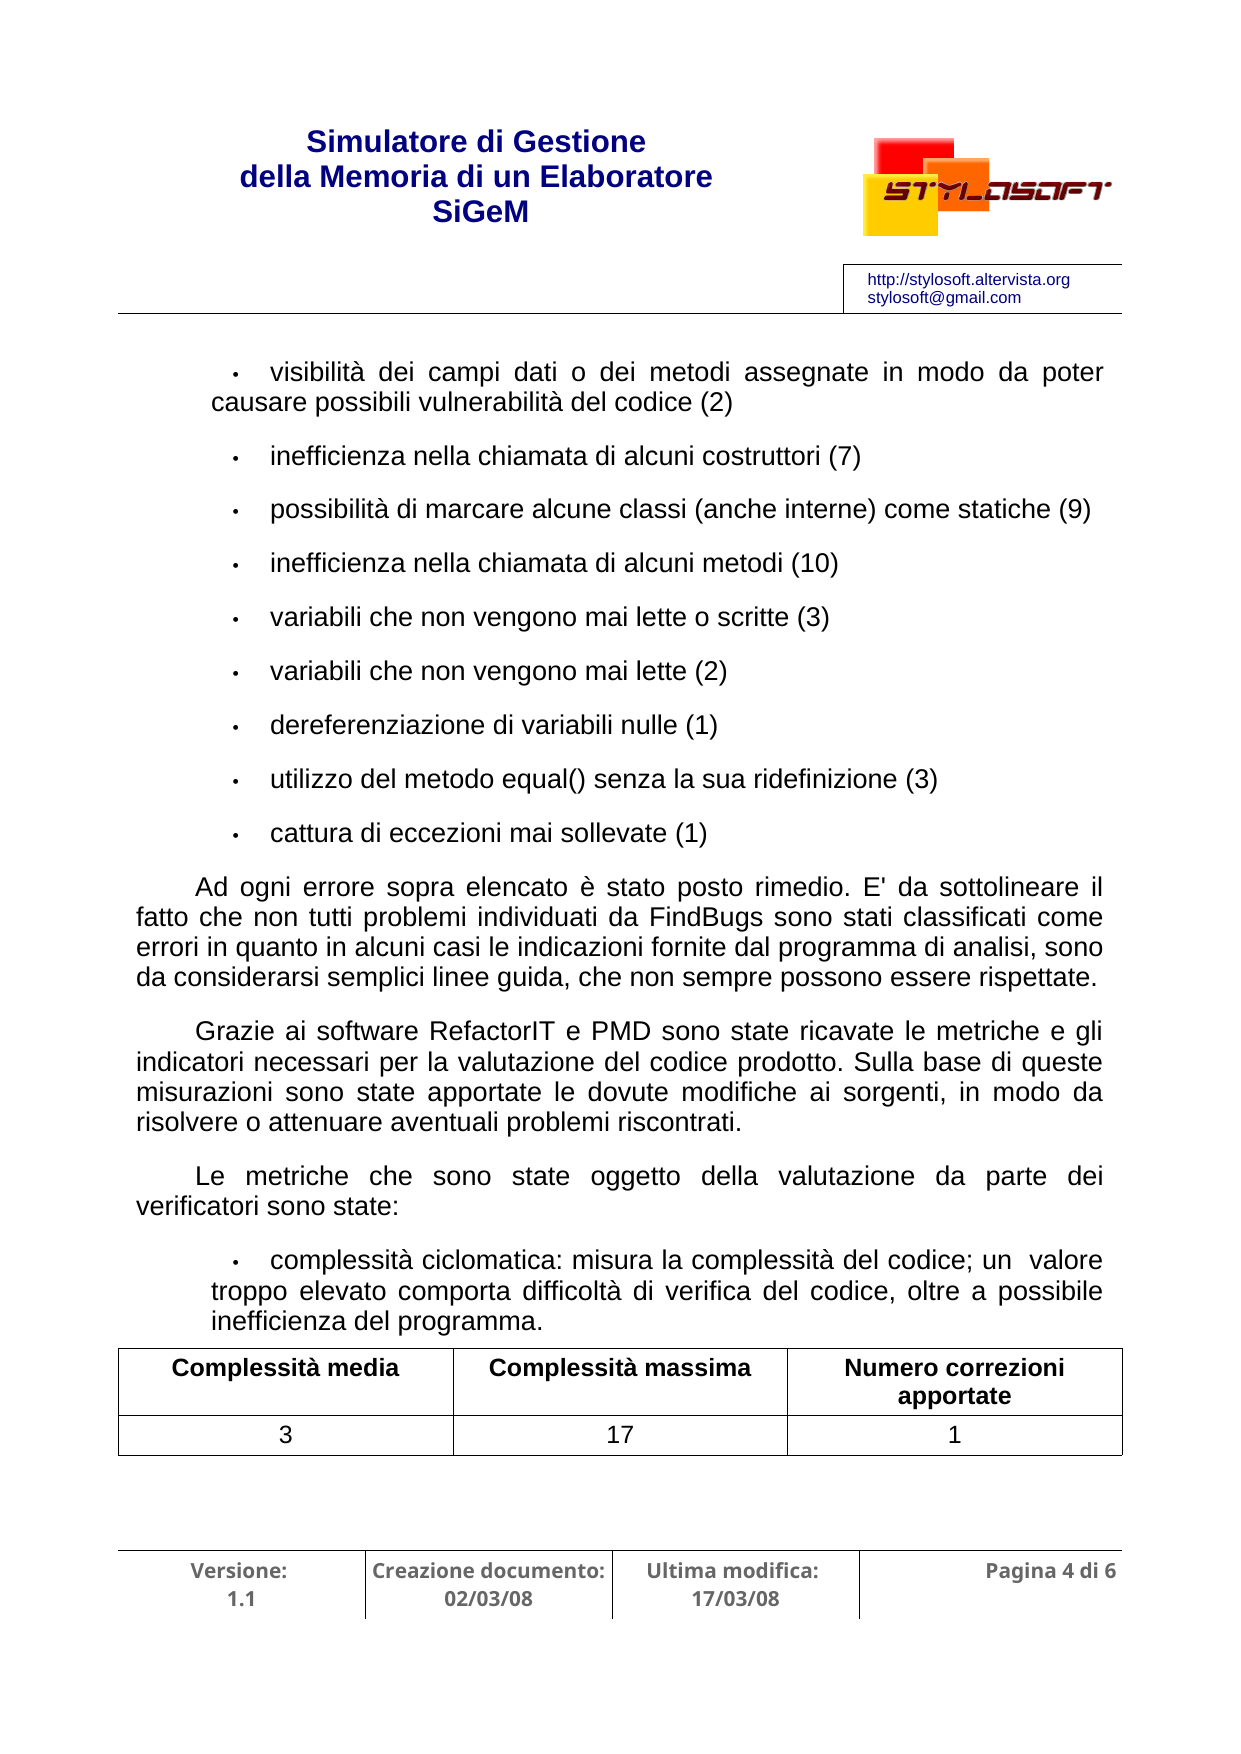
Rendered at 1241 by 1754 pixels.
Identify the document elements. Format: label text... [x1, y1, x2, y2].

list visibilità dei campi dati o dei metodi assegnate in modo da poter causare possibili vulnerabilità del codice (2) [173, 356, 1104, 417]
text Le metriche che sono state oggetto della valutazione da parte dei verificatori sono state: [136, 1161, 1104, 1222]
text Ad ogni errore sopra elencato è stato posto rimedio. E' da sottolineare il fatto che non tutti problemi individuati da FindBugs sono stati classificati come errori in quanto in alcuni casi le indicazioni fornite dal programma di analisi, sono da considerarsi semplici linee guida, che non sempre possono essere rispettate. [136, 871, 1104, 993]
list dereferenziazione di variabili nulle (1) [173, 710, 1104, 740]
table_cell 17 [454, 1416, 787, 1455]
table_header Complessità media [119, 1349, 453, 1415]
list cattura di eccezioni mai sollevate (1) [173, 818, 1104, 848]
list inefficienza nella chiamata di alcuni metodi (10) [173, 548, 1104, 579]
list utilizzo del metodo equal() senza la sua ridefinizione (3) [173, 764, 1104, 794]
list variabili che non vengono mai lette (2) [173, 656, 1104, 686]
text Grazie ai software RefactorIT e PMD sono state ricavate le metriche e gli indicatori necessari per la valutazione del codice prodotto. Sulla base di queste misurazioni sono state apportate le dovute modifiche ai sorgenti, in modo da risolvere o attenuare aventuali problemi riscontrati. [136, 1016, 1104, 1137]
table_header Numero correzioni apportate [788, 1349, 1122, 1415]
table_cell 3 [119, 1416, 453, 1455]
list inefficienza nella chiamata di alcuni costruttori (7) [173, 441, 1104, 471]
list variabili che non vengono mai lette o scritte (3) [173, 602, 1104, 632]
table_cell 1 [788, 1416, 1122, 1455]
list complessità ciclomatica: misura la complessità del codice; un valore troppo elevato comporta difficoltà di verifica del codice, oltre a possibile inefficienza del programma. [173, 1245, 1104, 1336]
table_header Complessità massima [454, 1349, 787, 1415]
picture [848, 123, 1117, 247]
list possibilità di marcare alcune classi (anche interne) come statiche (9) [173, 494, 1104, 525]
